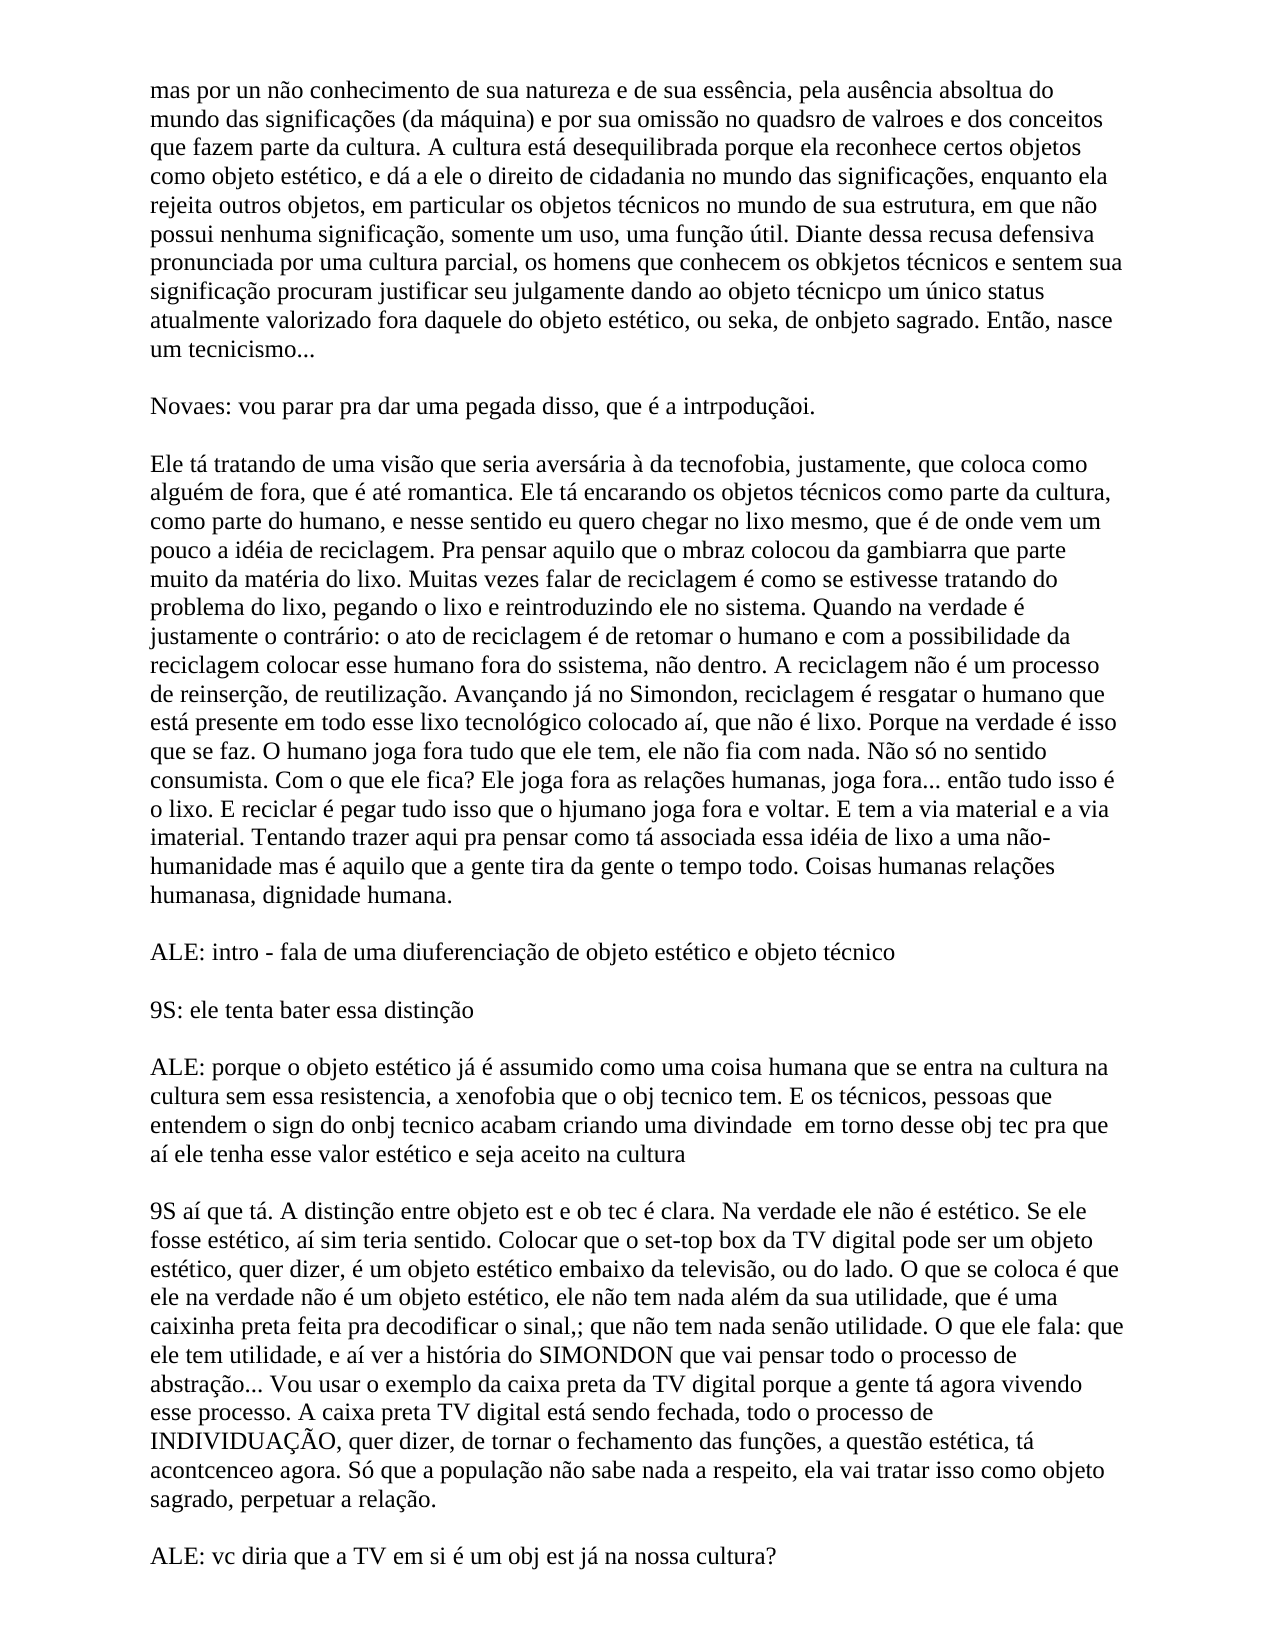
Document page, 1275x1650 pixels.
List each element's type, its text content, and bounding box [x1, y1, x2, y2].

text 9S aí que tá. A distinção entre objeto est e ob tec é clara. Na verdade ele não é estético. Se ele fosse estético, aí sim teria sentido. Colocar que o set-top box da TV digital pode ser um objeto estético, quer dizer, é um objeto estético embaixo da televisão, ou do lado. O que se coloca é que ele na verdade não é um objeto estético, ele não tem nada além da sua utilidade, que é uma caixinha preta feita pra decodificar o sinal,; que não tem nada senão utilidade. O que ele fala: que ele tem utilidade, e aí ver a história do SIMONDON que vai pensar todo o processo de abstração... Vou usar o exemplo da caixa preta da TV digital porque a gente tá agora vivendo esse processo. A caixa preta TV digital está sendo fechada, todo o processo de INDIVIDUAÇÃO, quer dizer, de tornar o fechamento das funções, a questão estética, tá acontcenceo agora. Só que a população não sabe nada a respeito, ela vai tratar isso como objeto sagrado, perpetuar a relação. [150, 1196, 1125, 1512]
text mas por un não conhecimento de sua natureza e de sua essência, pela ausência absoltua do mundo das significações (da máquina) e por sua omissão no quadsro de valroes e dos conceitos que fazem parte da cultura. A cultura está desequilibrada porque ela reconhece certos objetos como objeto estético, e dá a ele o direito de cidadania no mundo das significações, enquanto ela rejeita outros objetos, em particular os objetos técnicos no mundo de sua estrutura, em que não possui nenhuma significação, somente um uso, uma função útil. Diante dessa recusa defensiva pronunciada por uma cultura parcial, os homens que conhecem os obkjetos técnicos e sentem sua significação procuram justificar seu julgamente dando ao objeto técnicpo um único status atualmente valorizado fora daquele do objeto estético, ou seka, de onbjeto sagrado. Então, nasce um tecnicismo... [150, 75, 1125, 362]
text ALE: vc diria que a TV em si é um obj est já na nossa cultura? [150, 1541, 1125, 1570]
text ALE: porque o objeto estético já é assumido como uma coisa humana que se entra na cultura na cultura sem essa resistencia, a xenofobia que o obj tecnico tem. E os técnicos, pessoas que entendem o sign do onbj tecnico acabam criando uma divindade em torno desse obj tec pra que aí ele tenha esse valor estético e seja aceito na cultura [150, 1052, 1125, 1167]
text ALE: intro - fala de uma diuferenciação de objeto estético e objeto técnico [150, 937, 1125, 966]
text Novaes: vou parar pra dar uma pegada disso, que é a intrpoduçãoi. [150, 391, 1125, 420]
text Ele tá tratando de uma visão que seria aversária à da tecnofobia, justamente, que coloca como alguém de fora, que é até romantica. Ele tá encarando os objetos técnicos como parte da cultura, como parte do humano, e nesse sentido eu quero chegar no lixo mesmo, que é de onde vem um pouco a idéia de reciclagem. Pra pensar aquilo que o mbraz colocou da gambiarra que parte muito da matéria do lixo. Muitas vezes falar de reciclagem é como se estivesse tratando do problema do lixo, pegando o lixo e reintroduzindo ele no sistema. Quando na verdade é justamente o contrário: o ato de reciclagem é de retomar o humano e com a possibilidade da reciclagem colocar esse humano fora do ssistema, não dentro. A reciclagem não é um processo de reinserção, de reutilização. Avançando já no Simondon, reciclagem é resgatar o humano que está presente em todo esse lixo tecnológico colocado aí, que não é lixo. Porque na verdade é isso que se faz. O humano joga fora tudo que ele tem, ele não fia com nada. Não só no sentido consumista. Com o que ele fica? Ele joga fora as relações humanas, joga fora... então tudo isso é o lixo. E reciclar é pegar tudo isso que o hjumano joga fora e voltar. E tem a via material e a via imaterial. Tentando trazer aqui pra pensar como tá associada essa idéia de lixo a uma não-humanidade mas é aquilo que a gente tira da gente o tempo todo. Coisas humanas relações humanasa, dignidade humana. [150, 449, 1125, 909]
text 9S: ele tenta bater essa distinção [150, 995, 1125, 1024]
